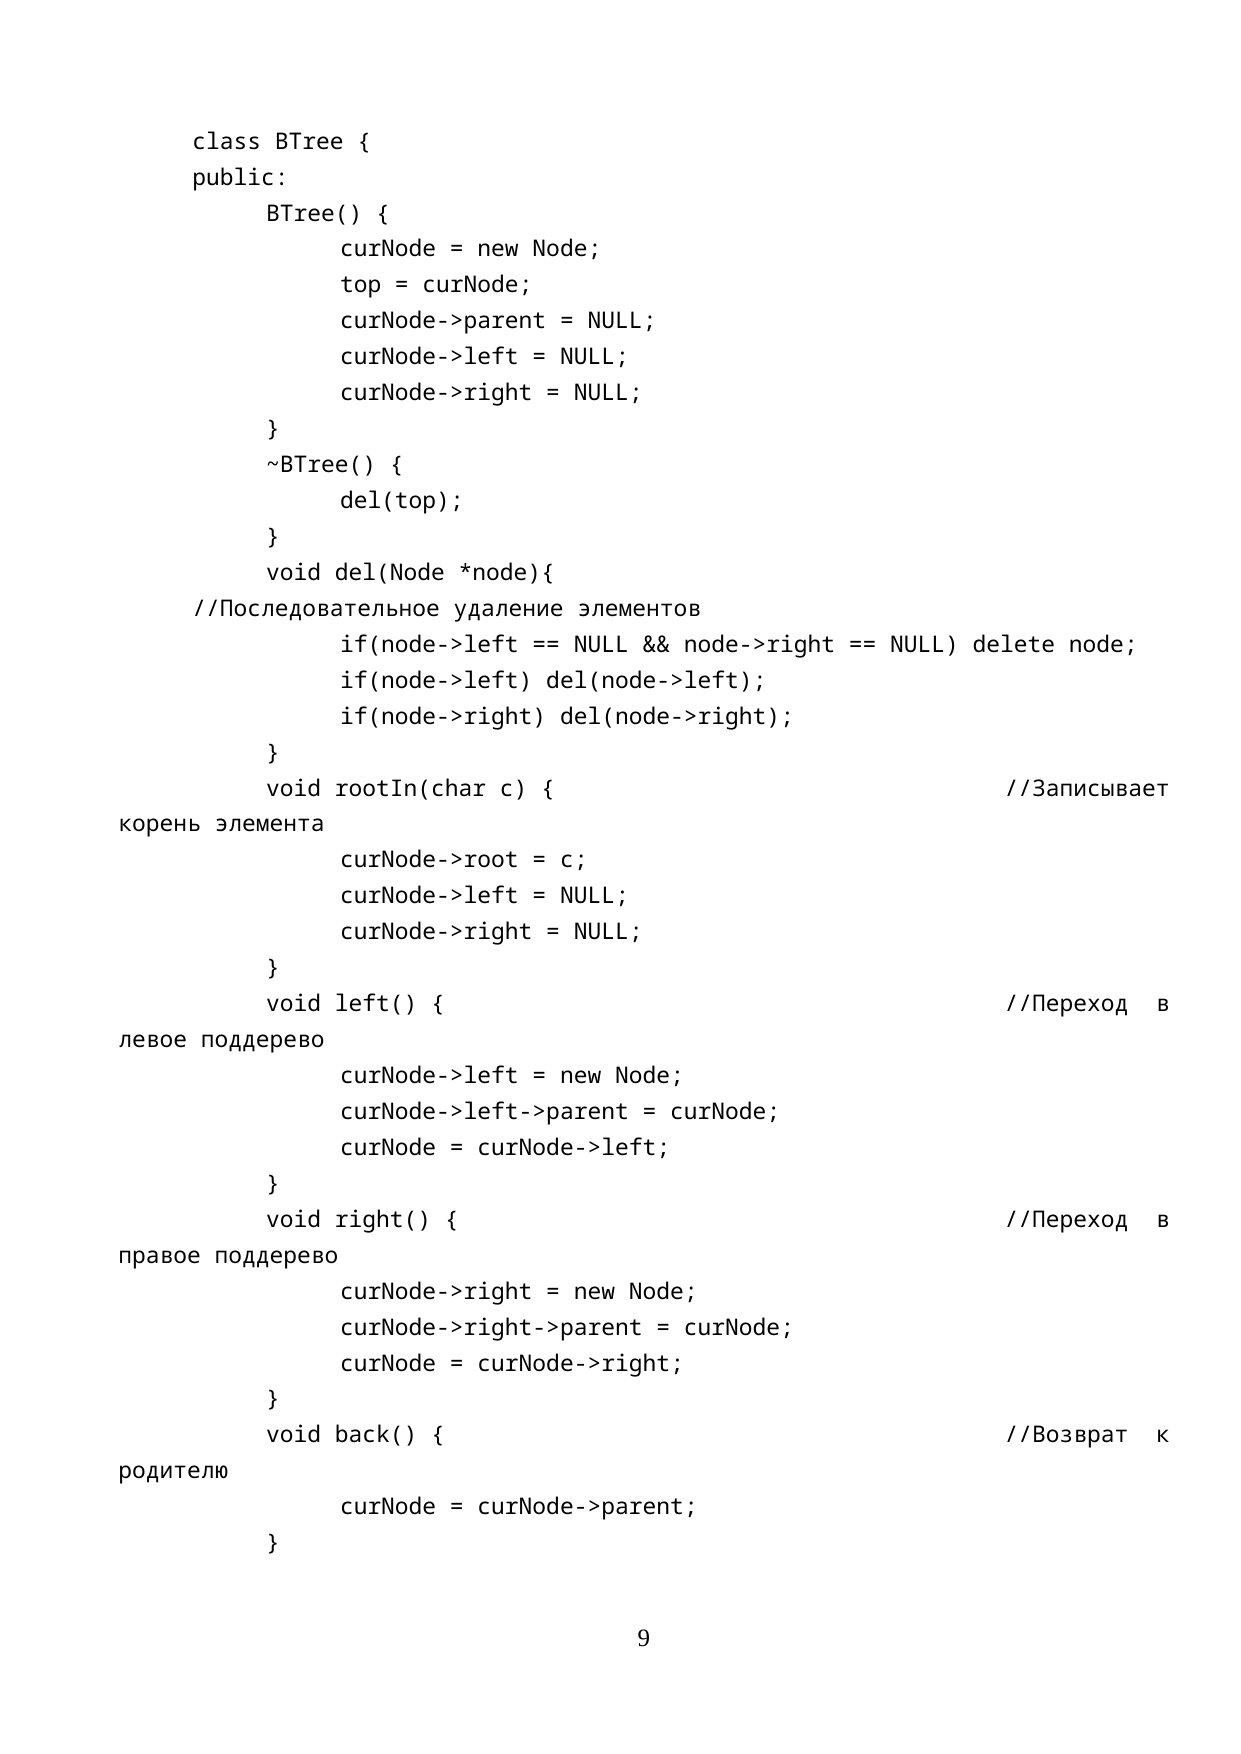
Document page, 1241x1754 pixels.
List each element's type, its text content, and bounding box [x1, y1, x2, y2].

text void del(Node *node){ //Последовательное удаление элементов [118, 556, 1169, 623]
text ~BTree() { [118, 448, 1169, 479]
text BTree() { [118, 196, 1169, 228]
text curNode->left = NULL; [118, 340, 1169, 371]
text curNode = new Node; [118, 232, 1169, 264]
text curNode->left = new Node; [118, 1059, 1169, 1090]
text curNode->right = new Node; [118, 1274, 1169, 1306]
text curNode->right = NULL; [118, 376, 1169, 407]
text curNode->right = NULL; [118, 915, 1169, 946]
text curNode->root = c; [118, 843, 1169, 874]
text void left() { //Переход в левое поддерево [118, 987, 1169, 1054]
text curNode->parent = NULL; [118, 304, 1169, 336]
text if(node->left) del(node->left); [118, 664, 1169, 695]
text } [118, 1167, 1169, 1198]
text } [118, 1526, 1169, 1557]
text } [118, 736, 1169, 767]
text curNode->left->parent = curNode; [118, 1095, 1169, 1126]
text public: [118, 161, 1169, 192]
text del(top); [118, 484, 1169, 515]
text } [118, 412, 1169, 443]
text if(node->right) del(node->right); [118, 699, 1169, 731]
text curNode->right->parent = curNode; [118, 1311, 1169, 1342]
text if(node->left == NULL && node->right == NULL) delete node; [118, 628, 1169, 659]
text curNode = curNode->parent; [118, 1490, 1169, 1521]
text void back() { //Возврат к родителю [118, 1418, 1169, 1486]
text void rootIn(char c) { //Записывает корень элемента [118, 771, 1169, 839]
text } [118, 1382, 1169, 1414]
text curNode = curNode->right; [118, 1346, 1169, 1378]
text class BTree { [118, 124, 1169, 156]
text } [118, 520, 1169, 551]
text void right() { //Переход в правое поддерево [118, 1203, 1169, 1270]
text curNode = curNode->left; [118, 1131, 1169, 1162]
text top = curNode; [118, 268, 1169, 299]
text curNode->left = NULL; [118, 879, 1169, 911]
text } [118, 951, 1169, 982]
